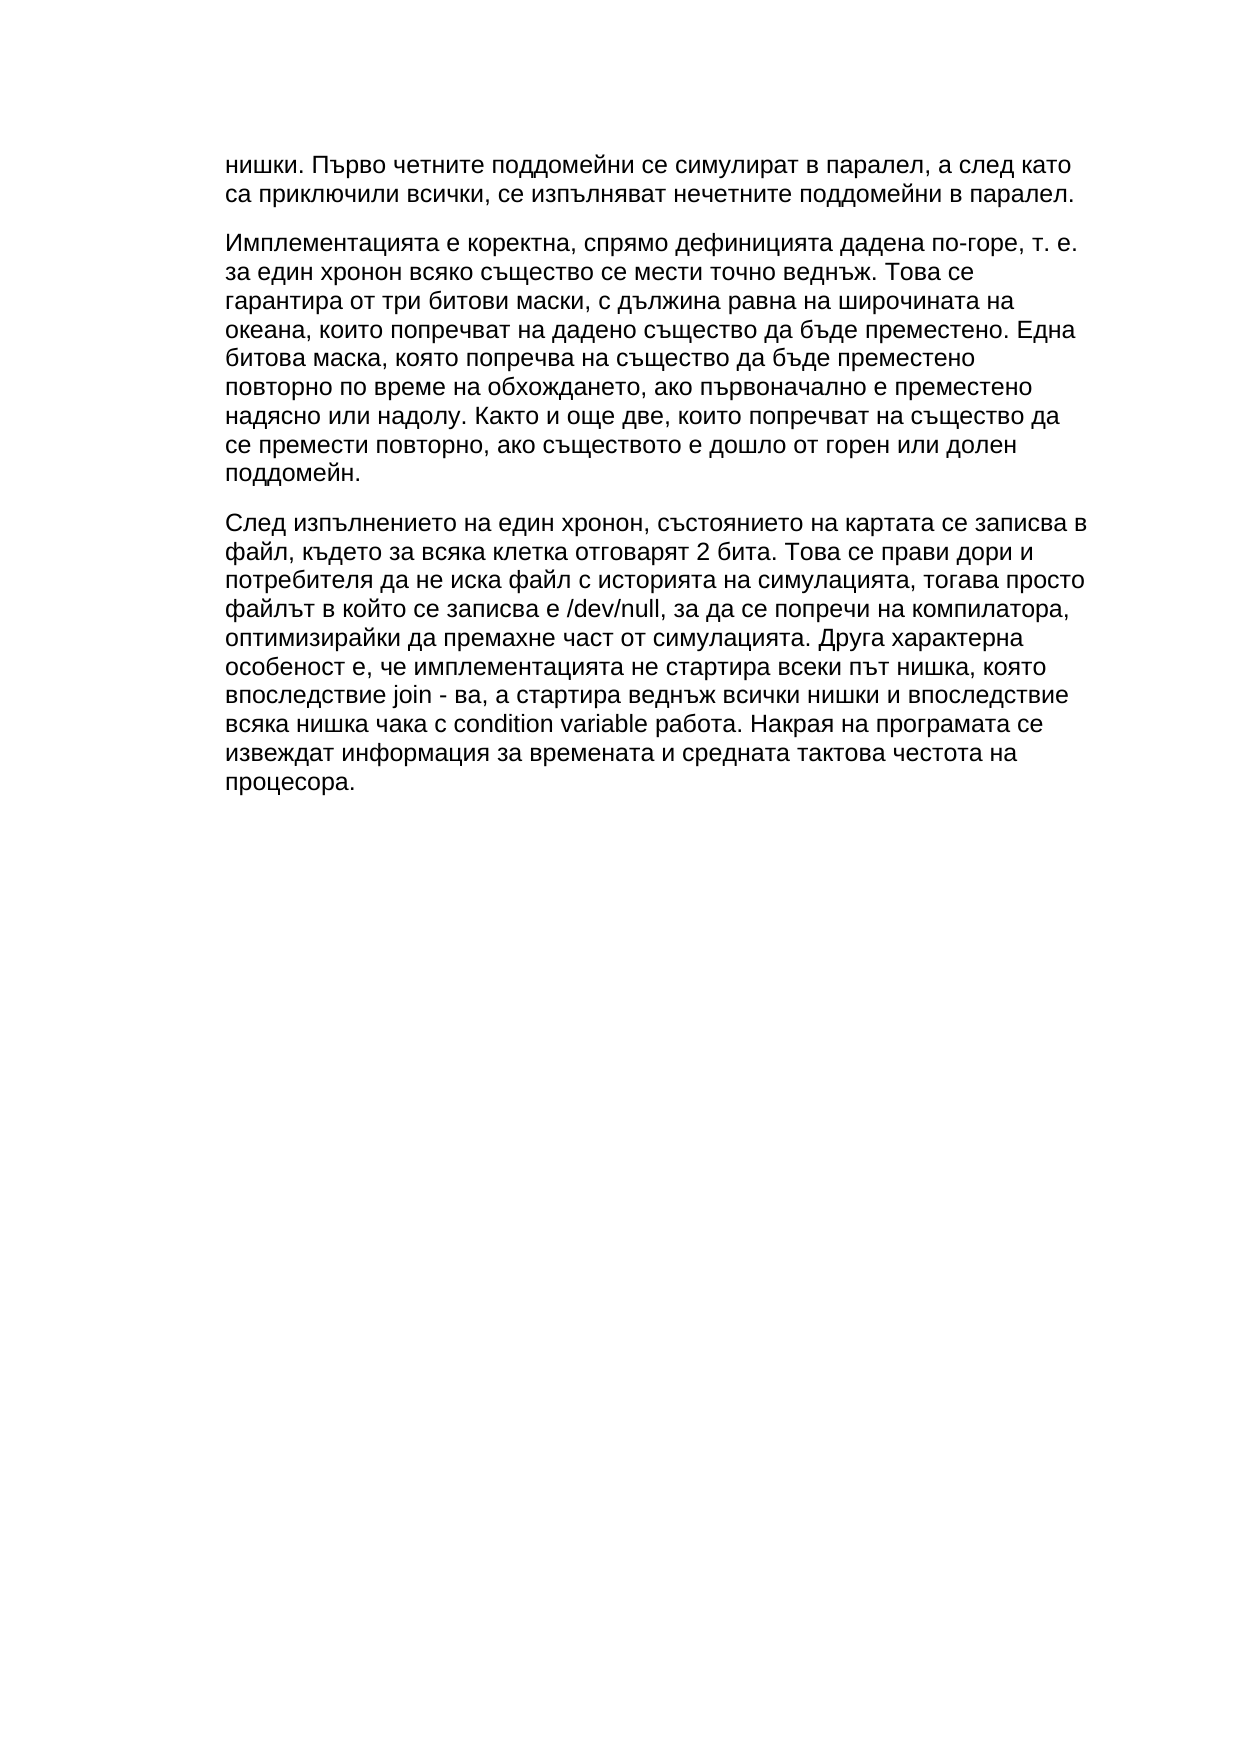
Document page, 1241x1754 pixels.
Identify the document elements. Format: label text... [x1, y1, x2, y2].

text Имплементацията е коректна, спрямо дефиницията дадена по-горе, т. е. за един хронон всяко същество се мести точно веднъж. Това се гарантира от три битови маски, с дължина равна на широчината на океана, които попречват на дадено същество да бъде преместено. Една битова маска, която попречва на същество да бъде преместено повторно по време на обхождането, ако първоначално е преместено надясно или надолу. Както и още две, които попречват на същество да се премести повторно, ако съществото е дошло от горен или долен поддомейн. [225, 228, 1090, 487]
text След изпълнението на един хронон, състоянието на картата се записва в файл, където за всяка клетка отговарят 2 бита. Това се прави дори и потребителя да не иска файл с историята на симулацията, тогава просто файлът в който се записва е /dev/null, за да се попречи на компилатора, оптимизирайки да премахне част от симулацията. Друга характерна особеност е, че имплементацията не стартира всеки път нишка, която впоследствие join - ва, а стартира веднъж всички нишки и впоследствие всяка нишка чака с condition variable работа. Накрая на програмата се извеждат информация за времената и средната тактова честота на процесора. [225, 508, 1090, 795]
text нишки. Първо четните поддомейни се симулират в паралел, а след като са приключили всички, се изпълняват нечетните поддомейни в паралел. [225, 150, 1090, 207]
